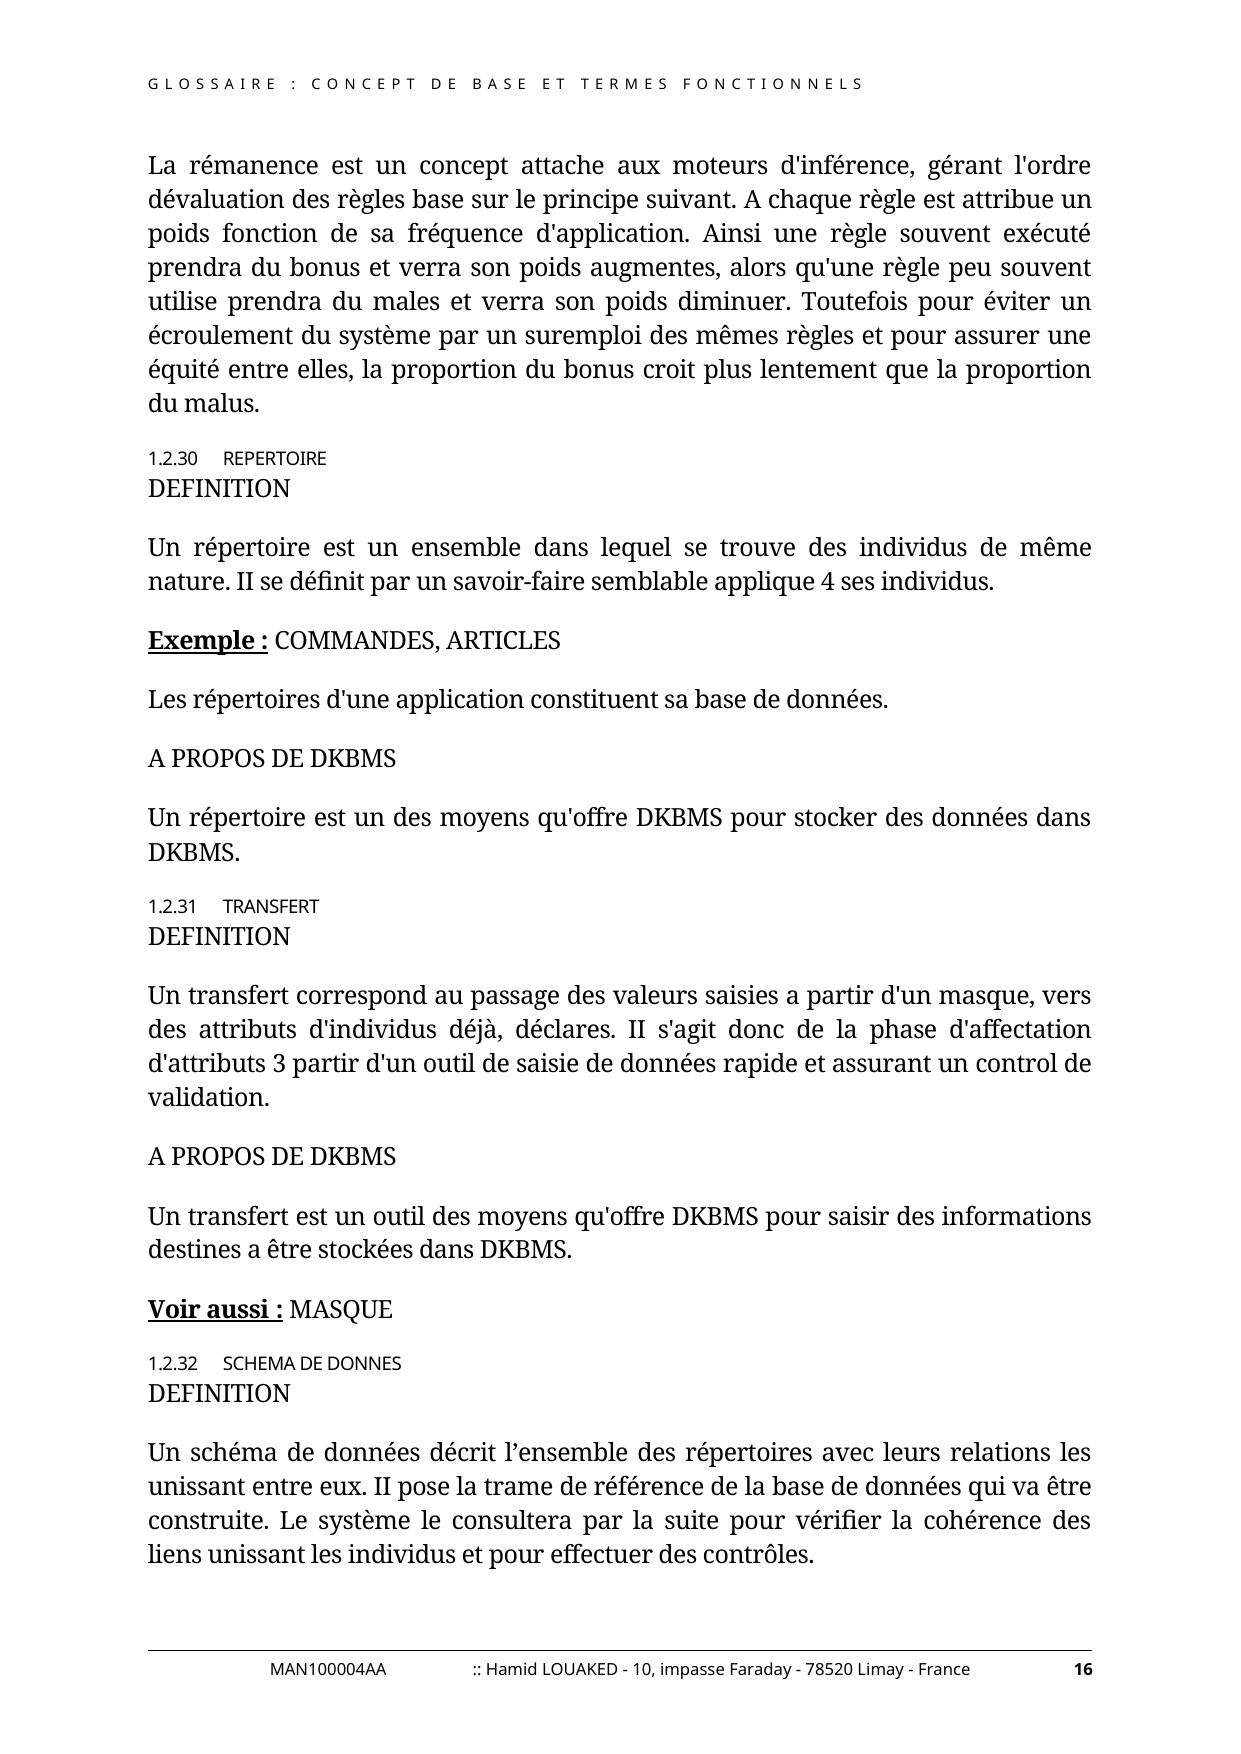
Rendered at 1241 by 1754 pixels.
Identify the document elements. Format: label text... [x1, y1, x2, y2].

subtitle REPERTOIRE [148, 445, 1092, 471]
text DEFINITION [148, 1376, 1092, 1410]
text Les répertoires d'une application constituent sa base de données. [148, 682, 1092, 716]
text Un transfert correspond au passage des valeurs saisies a partir d'un masque, vers des attributs d'individus déjà, déclares. II s'agit donc de la phase d'affectation d'attributs 3 partir d'un outil de saisie de données rapide et assurant un control de validation. [148, 978, 1092, 1114]
text Un répertoire est un des moyens qu'offre DKBMS pour stocker des données dans DKBMS. [148, 800, 1092, 868]
subtitle SCHEMA DE DONNES [148, 1350, 1092, 1376]
text Exemple : COMMANDES, ARTICLES [148, 623, 1092, 657]
subtitle TRANSFERT [148, 893, 1092, 919]
text A PROPOS DE DKBMS [148, 741, 1092, 775]
text Un transfert est un outil des moyens qu'offre DKBMS pour saisir des informations destines a être stockées dans DKBMS. [148, 1198, 1092, 1266]
text Un répertoire est un ensemble dans lequel se trouve des individus de même nature. II se définit par un savoir-faire semblable applique 4 ses individus. [148, 530, 1092, 598]
text Voir aussi : MASQUE [148, 1291, 1092, 1325]
text A PROPOS DE DKBMS [148, 1139, 1092, 1173]
text DEFINITION [148, 471, 1092, 505]
text Un schéma de données décrit l’ensemble des répertoires avec leurs relations les unissant entre eux. II pose la trame de référence de la base de données qui va être construite. Le système le consultera par la suite pour vérifier la cohérence des liens unissant les individus et pour effectuer des contrôles. [148, 1435, 1092, 1571]
text La rémanence est un concept attache aux moteurs d'inférence, gérant l'ordre dévaluation des règles base sur le principe suivant. A chaque règle est attribue un poids fonction de sa fréquence d'application. Ainsi une règle souvent exécuté prendra du bonus et verra son poids augmentes, alors qu'une règle peu souvent utilise prendra du males et verra son poids diminuer. Toutefois pour éviter un écroulement du système par un suremploi des mêmes règles et pour assurer une équité entre elles, la proportion du bonus croit plus lentement que la proportion du malus. [148, 148, 1092, 420]
text DEFINITION [148, 919, 1092, 953]
